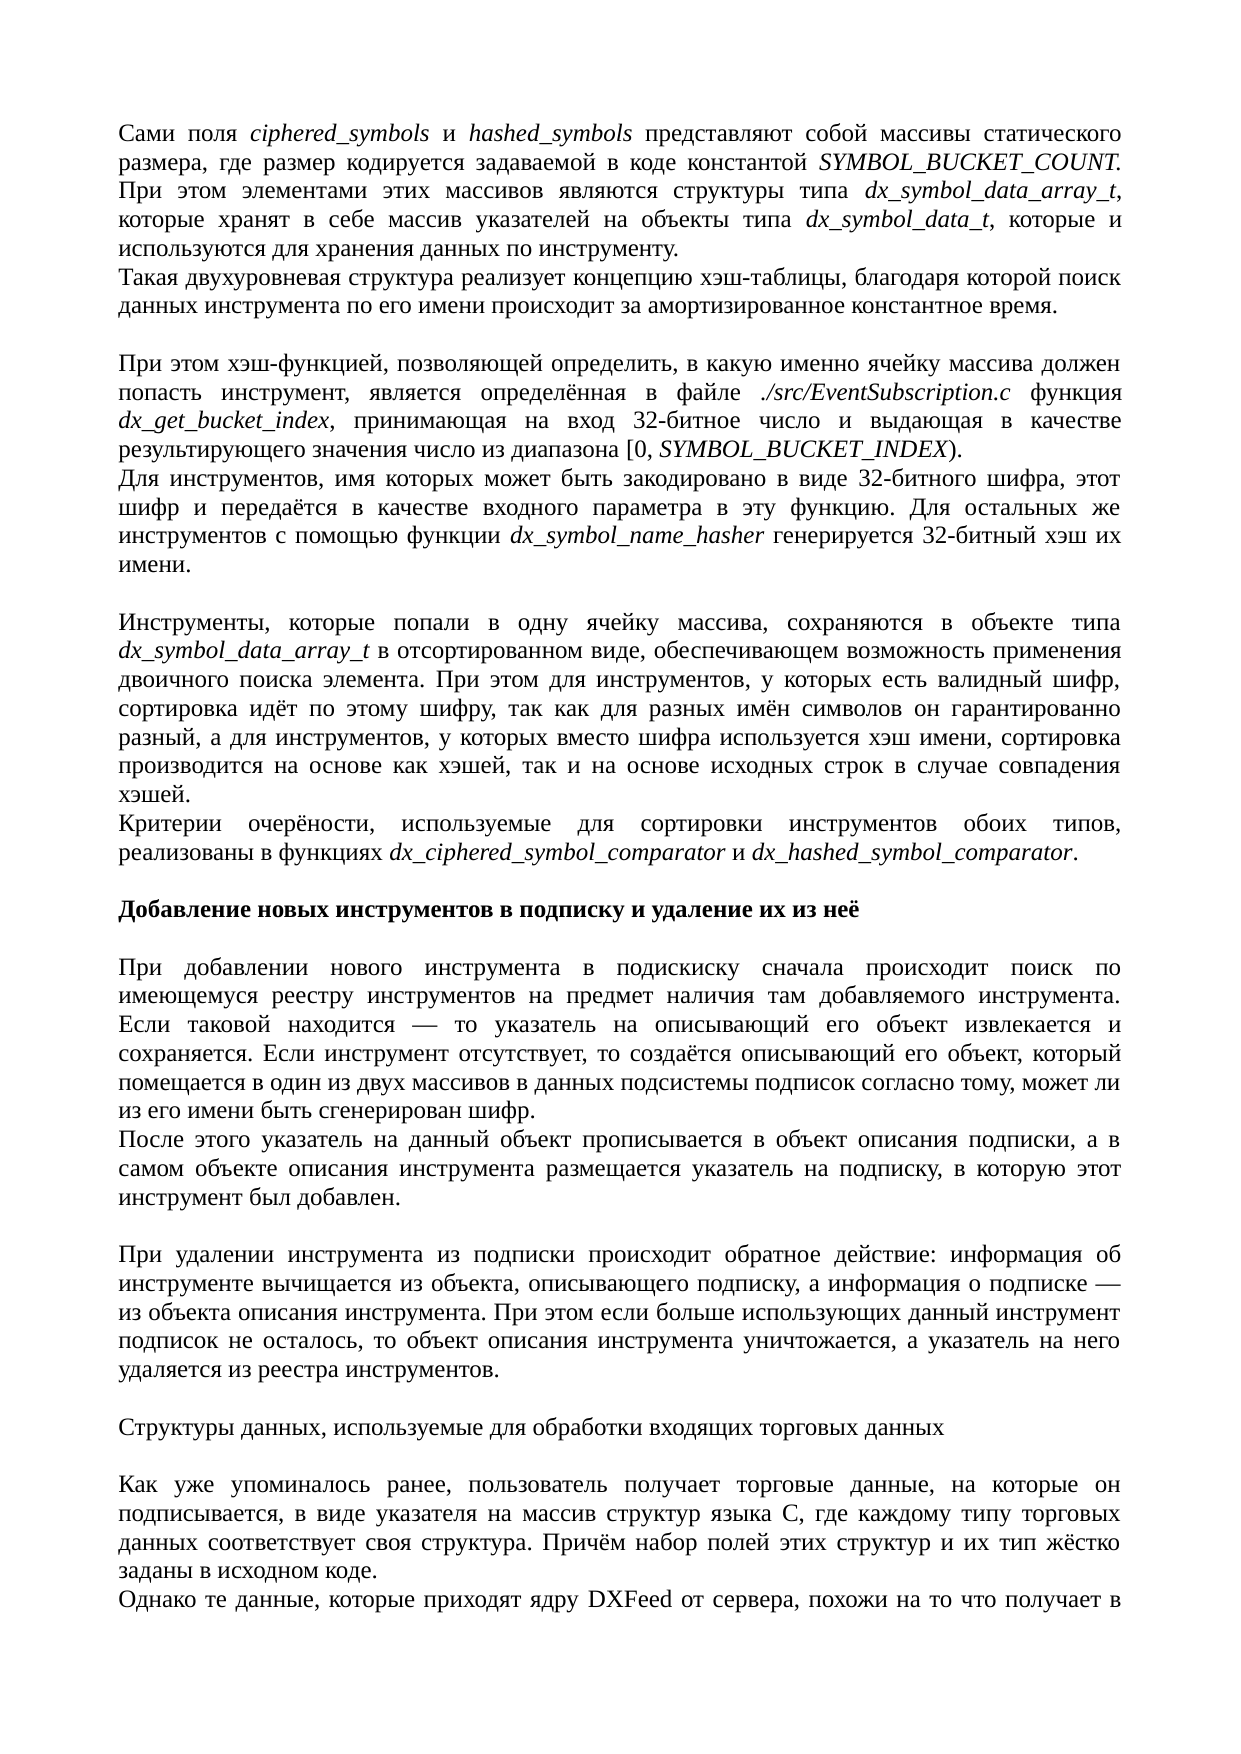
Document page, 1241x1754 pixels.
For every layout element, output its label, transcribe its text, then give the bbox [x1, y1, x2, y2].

text Сами поля ciphered_symbols и hashed_symbols представляют собой массивы статического размера, где размер кодируется задаваемой в коде константой SYMBOL_BUCKET_COUNT. При этом элементами этих массивов являются структуры типа dx_symbol_data_array_t, которые хранят в себе массив указателей на объекты типа dx_symbol_data_t, которые и используются для хранения данных по инструменту. [118, 118, 1122, 262]
text Такая двухуровневая структура реализует концепцию хэш-таблицы, благодаря которой поиск данных инструмента по его имени происходит за амортизированное константное время. [118, 262, 1122, 319]
text При добавлении нового инструмента в подискиску сначала происходит поиск по имеющемуся реестру инструментов на предмет наличия там добавляемого инструмента. Если таковой находится — то указатель на описывающий его объект извлекается и сохраняется. Если инструмент отсутствует, то создаётся описывающий его объект, который помещается в один из двух массивов в данных подсистемы подписок согласно тому, может ли из его имени быть сгенерирован шифр. [118, 952, 1122, 1124]
text Однако те данные, которые приходят ядру DXFeed от сервера, похожи на то что получает в [118, 1584, 1122, 1613]
text При удалении инструмента из подписки происходит обратное действие: информация об инструменте вычищается из объекта, описывающего подписку, а информация о подписке — из объекта описания инструмента. При этом если больше использующих данный инструмент подписок не осталось, то объект описания инструмента уничтожается, а указатель на него удаляется из реестра инструментов. [118, 1239, 1122, 1383]
text Добавление новых инструментов в подписку и удаление их из неё [118, 894, 1122, 923]
text Структуры данных, используемые для обработки входящих торговых данных [118, 1412, 1122, 1441]
text Инструменты, которые попали в одну ячейку массива, сохраняются в объекте типа dx_symbol_data_array_t в отсортированном виде, обеспечивающем возможность применения двоичного поиска элемента. При этом для инструментов, у которых есть валидный шифр, сортировка идёт по этому шифру, так как для разных имён символов он гарантированно разный, а для инструментов, у которых вместо шифра используется хэш имени, сортировка производится на основе как хэшей, так и на основе исходных строк в случае совпадения хэшей. [118, 607, 1122, 808]
text Как уже упоминалось ранее, пользователь получает торговые данные, на которые он подписывается, в виде указателя на массив структур языка С, где каждому типу торговых данных соответствует своя структура. Причём набор полей этих структур и их тип жёстко заданы в исходном коде. [118, 1469, 1122, 1584]
text После этого указатель на данный объект прописывается в объект описания подписки, а в самом объекте описания инструмента размещается указатель на подписку, в которую этот инструмент был добавлен. [118, 1124, 1122, 1211]
text Для инструментов, имя которых может быть закодировано в виде 32-битного шифра, этот шифр и передаётся в качестве входного параметра в эту функцию. Для остальных же инструментов с помощью функции dx_symbol_name_hasher генерируется 32-битный хэш их имени. [118, 463, 1122, 578]
text Критерии очерёности, используемые для сортировки инструментов обоих типов, реализованы в функциях dx_ciphered_symbol_comparator и dx_hashed_symbol_comparator. [118, 808, 1122, 866]
text При этом хэш-функцией, позволяющей определить, в какую именно ячейку массива должен попасть инструмент, является определённая в файле ./src/EventSubscription.c функция dx_get_bucket_index, принимающая на вход 32-битное число и выдающая в качестве результирующего значения число из диапазона [0, SYMBOL_BUCKET_INDEX). [118, 348, 1122, 463]
